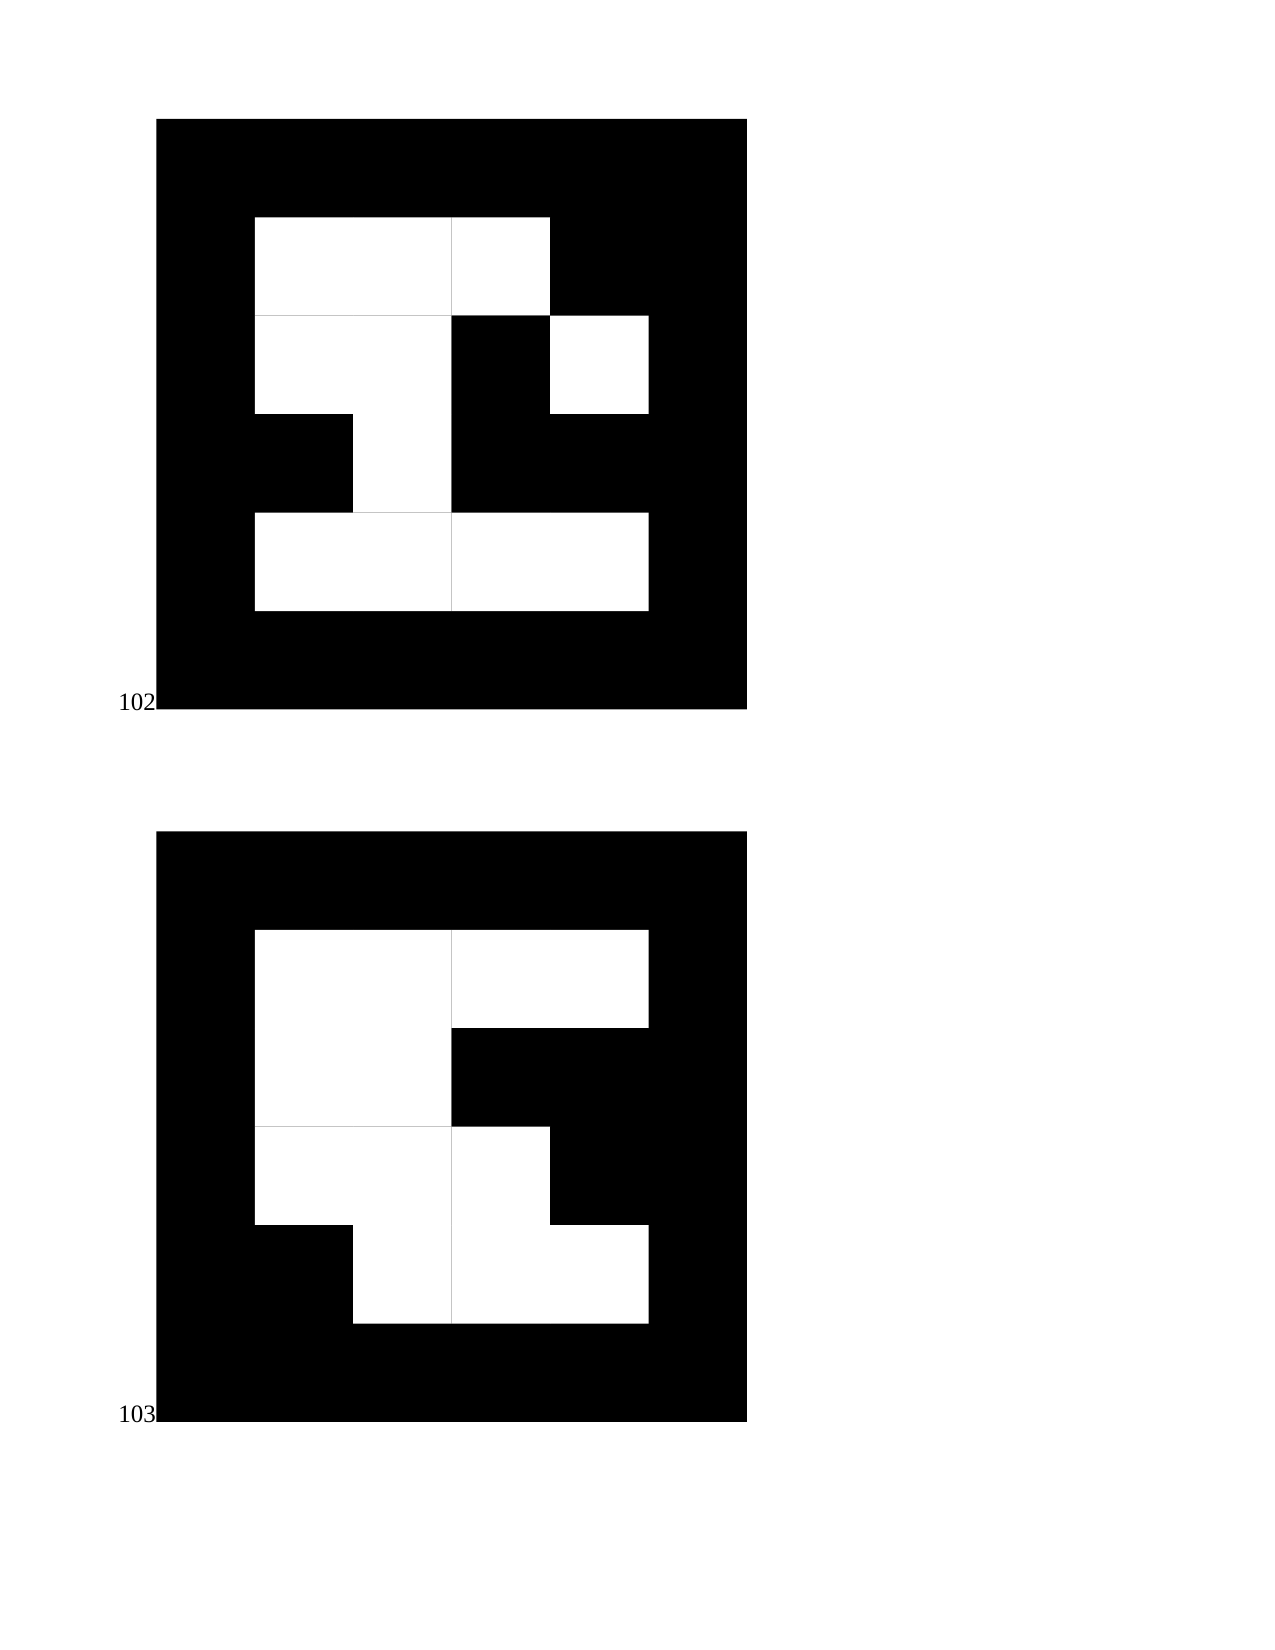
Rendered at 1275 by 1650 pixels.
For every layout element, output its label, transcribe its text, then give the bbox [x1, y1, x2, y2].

text 102 [118, 118, 1157, 716]
text 103 [118, 831, 1157, 1428]
